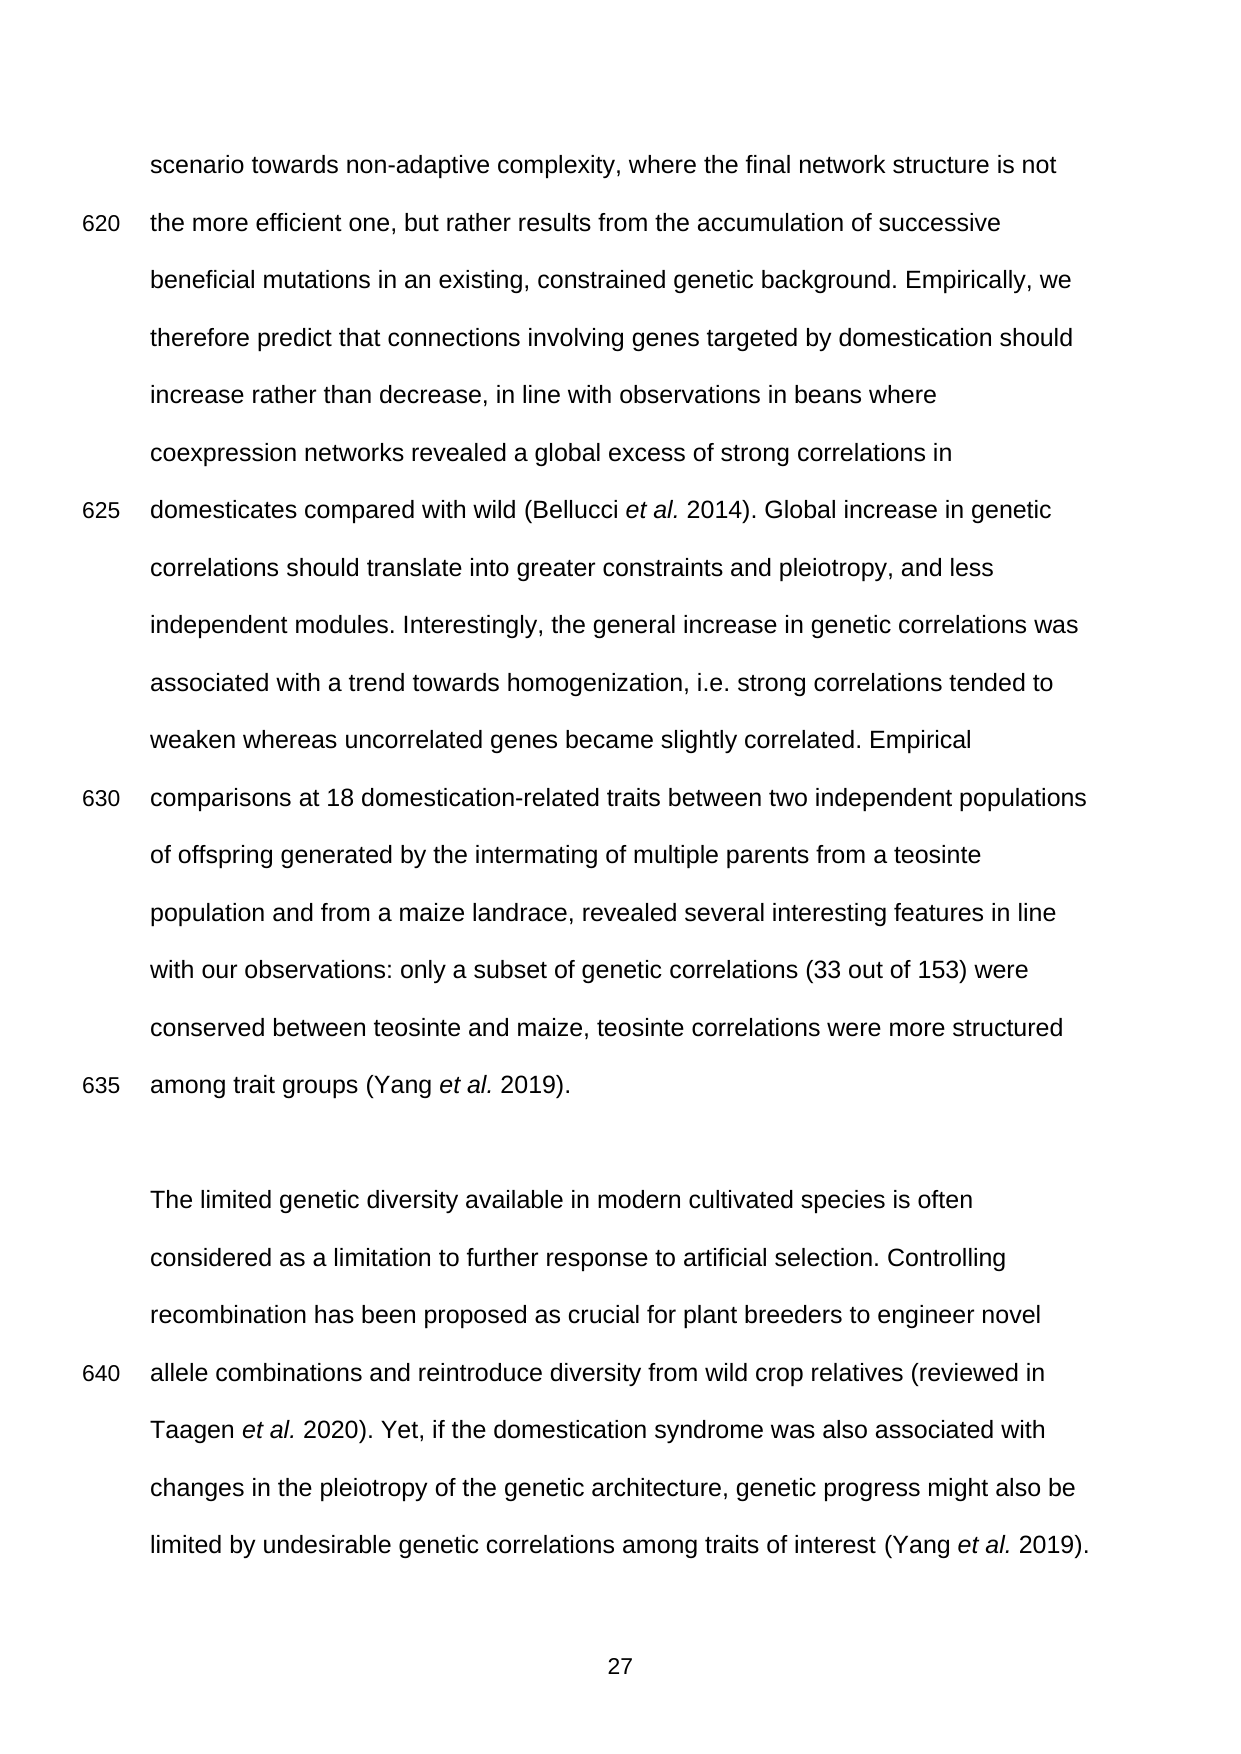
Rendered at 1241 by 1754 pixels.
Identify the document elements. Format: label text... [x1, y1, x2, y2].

text The limited genetic diversity available in modern cultivated species is often considered as a limitation to further response to artificial selection. Controlling recombination has been proposed as crucial for plant breeders to engineer novel allele combinations and reintroduce diversity from wild crop relatives (reviewed in Taagen et al. 2020). Yet, if the domestication syndrome was also associated with changes in the pleiotropy of the genetic architecture, genetic progress might also be limited by undesirable genetic correlations among traits of interest (Yang et al. 2019). [150, 1185, 1090, 1559]
text scenario towards non-adaptive complexity, where the final network structure is not the more efficient one, but rather results from the accumulation of successive beneficial mutations in an existing, constrained genetic background. Empirically, we therefore predict that connections involving genes targeted by domestication should increase rather than decrease, in line with observations in beans where coexpression networks revealed a global excess of strong correlations in domesticates compared with wild (Bellucci et al. 2014). Global increase in genetic correlations should translate into greater constraints and pleiotropy, and less independent modules. Interestingly, the general increase in genetic correlations was associated with a trend towards homogenization, i.e. strong correlations tended to weaken whereas uncorrelated genes became slightly correlated. Empirical comparisons at 18 domestication-related traits between two independent populations of offspring generated by the intermating of multiple parents from a teosinte population and from a maize landrace, revealed several interesting features in line with our observations: only a subset of genetic correlations (33 out of 153) were conserved between teosinte and maize, teosinte correlations were more structured among trait groups (Yang et al. 2019). [150, 150, 1090, 1099]
